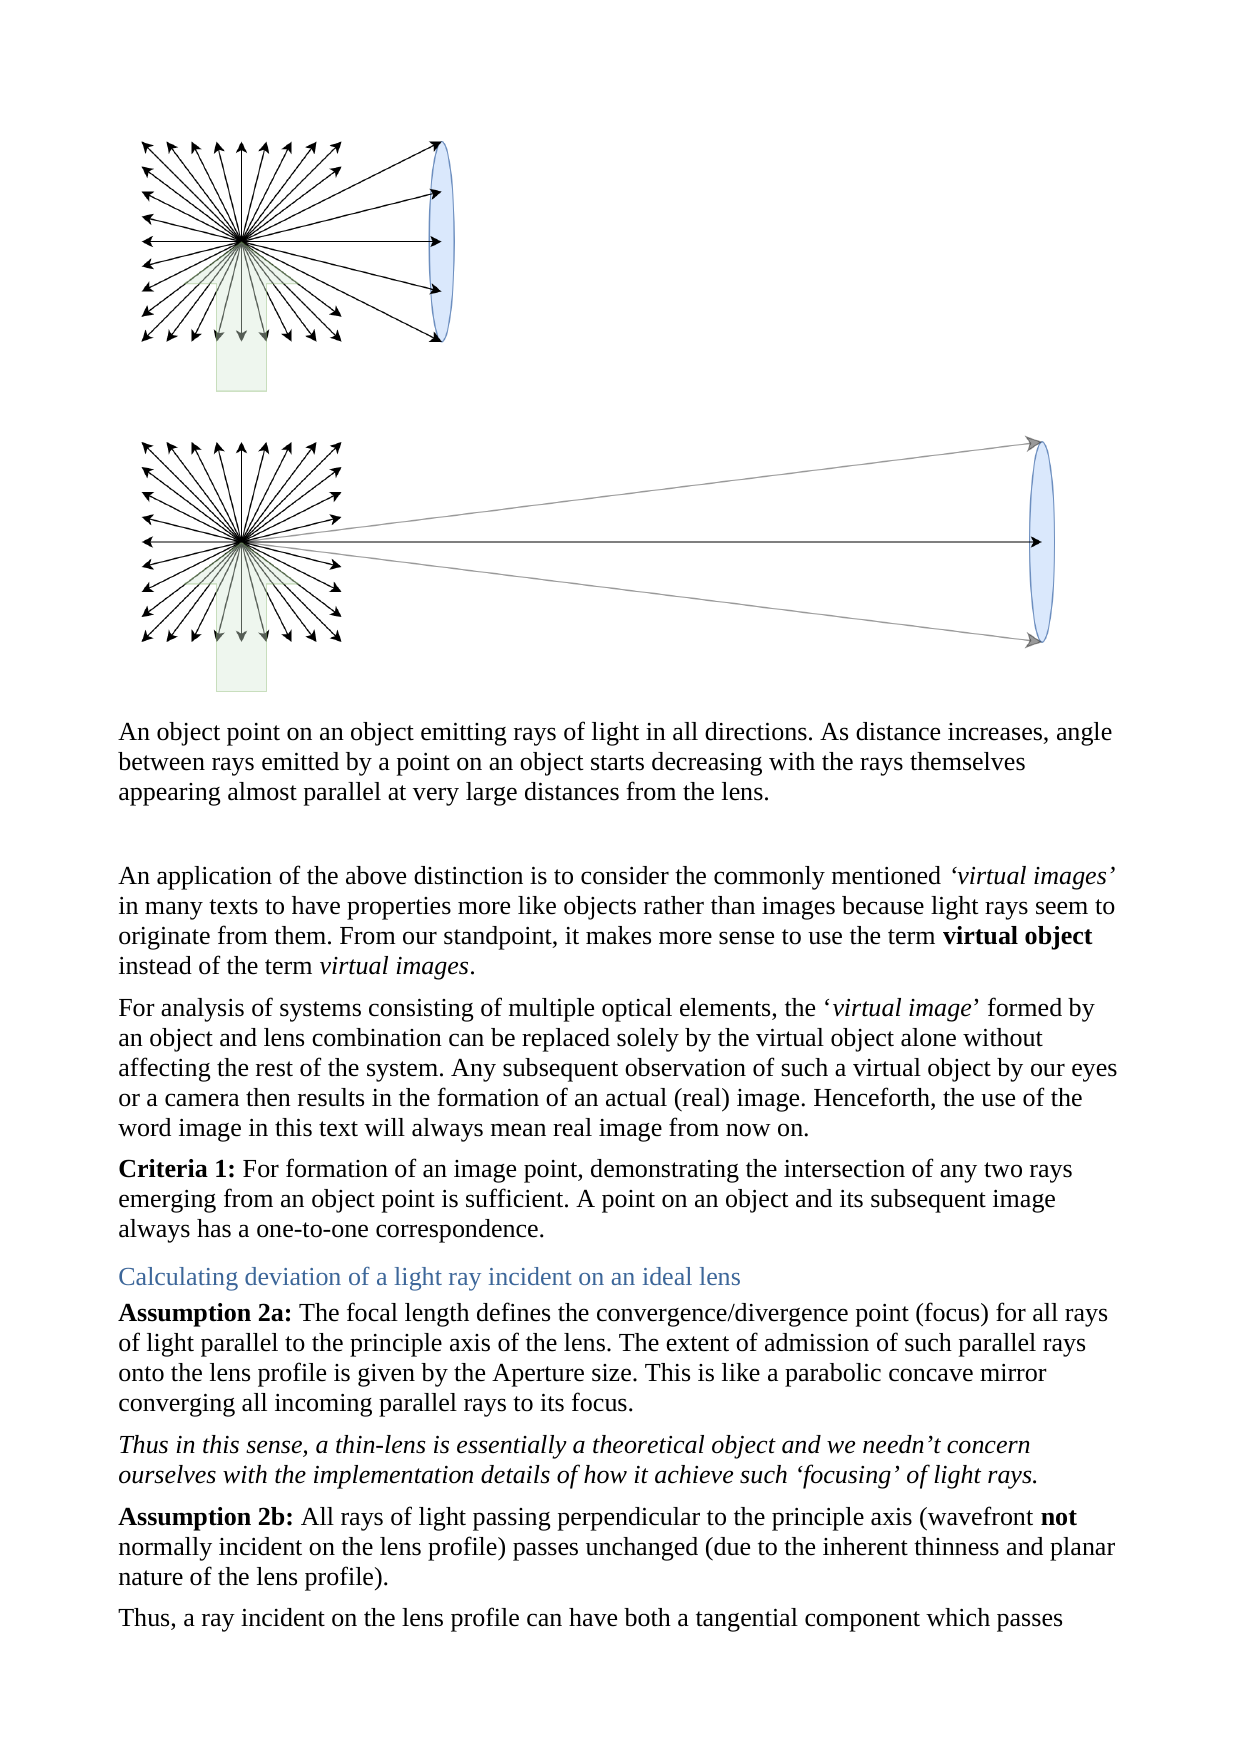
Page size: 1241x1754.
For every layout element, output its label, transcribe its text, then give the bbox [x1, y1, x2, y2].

text An object point on an object emitting rays of light in all directions. As distance increases, angle between rays emitted by a point on an object starts decreasing with the rays themselves appearing almost parallel at very large distances from the lens. [118, 716, 1122, 806]
text Criteria 1: For formation of an image point, demonstrating the intersection of any two rays emerging from an object point is sufficient. A point on an object and its subsequent image always has a one-to-one correspondence. [118, 1153, 1122, 1243]
text Assumption 2a: The focal length defines the convergence/divergence point (focus) for all rays of light parallel to the principle axis of the lens. The extent of admission of such parallel rays onto the lens profile is given by the Aperture size. This is like a parabolic concave mirror converging all incoming parallel rays to its focus. [118, 1297, 1122, 1417]
text Thus, a ray incident on the lens profile can have both a tangential component which passes [118, 1602, 1122, 1632]
picture [118, 118, 1070, 705]
text Assumption 2b: All rays of light passing perpendicular to the principle axis (wavefront not normally incident on the lens profile) passes unchanged (due to the inherent thinness and planar nature of the lens profile). [118, 1501, 1122, 1591]
text Thus in this sense, a thin-lens is essentially a theoretical object and we needn’t concern ourselves with the implementation details of how it achieve such ‘focusing’ of light rays. [118, 1429, 1122, 1489]
text For analysis of systems consisting of multiple optical elements, the ‘virtual image’ formed by an object and lens combination can be replaced solely by the virtual object alone without affecting the rest of the system. Any subsequent observation of such a virtual object by our eyes or a camera then results in the formation of an actual (real) image. Henceforth, the use of the word image in this text will always mean real image from now on. [118, 992, 1122, 1142]
text An application of the above distinction is to consider the commonly mentioned ‘virtual images’ in many texts to have properties more like objects rather than images because light rays seem to originate from them. From our standpoint, it makes more sense to use the term virtual object instead of the term virtual images. [118, 860, 1122, 980]
subtitle Calculating deviation of a light ray incident on an ideal lens [118, 1261, 1122, 1291]
